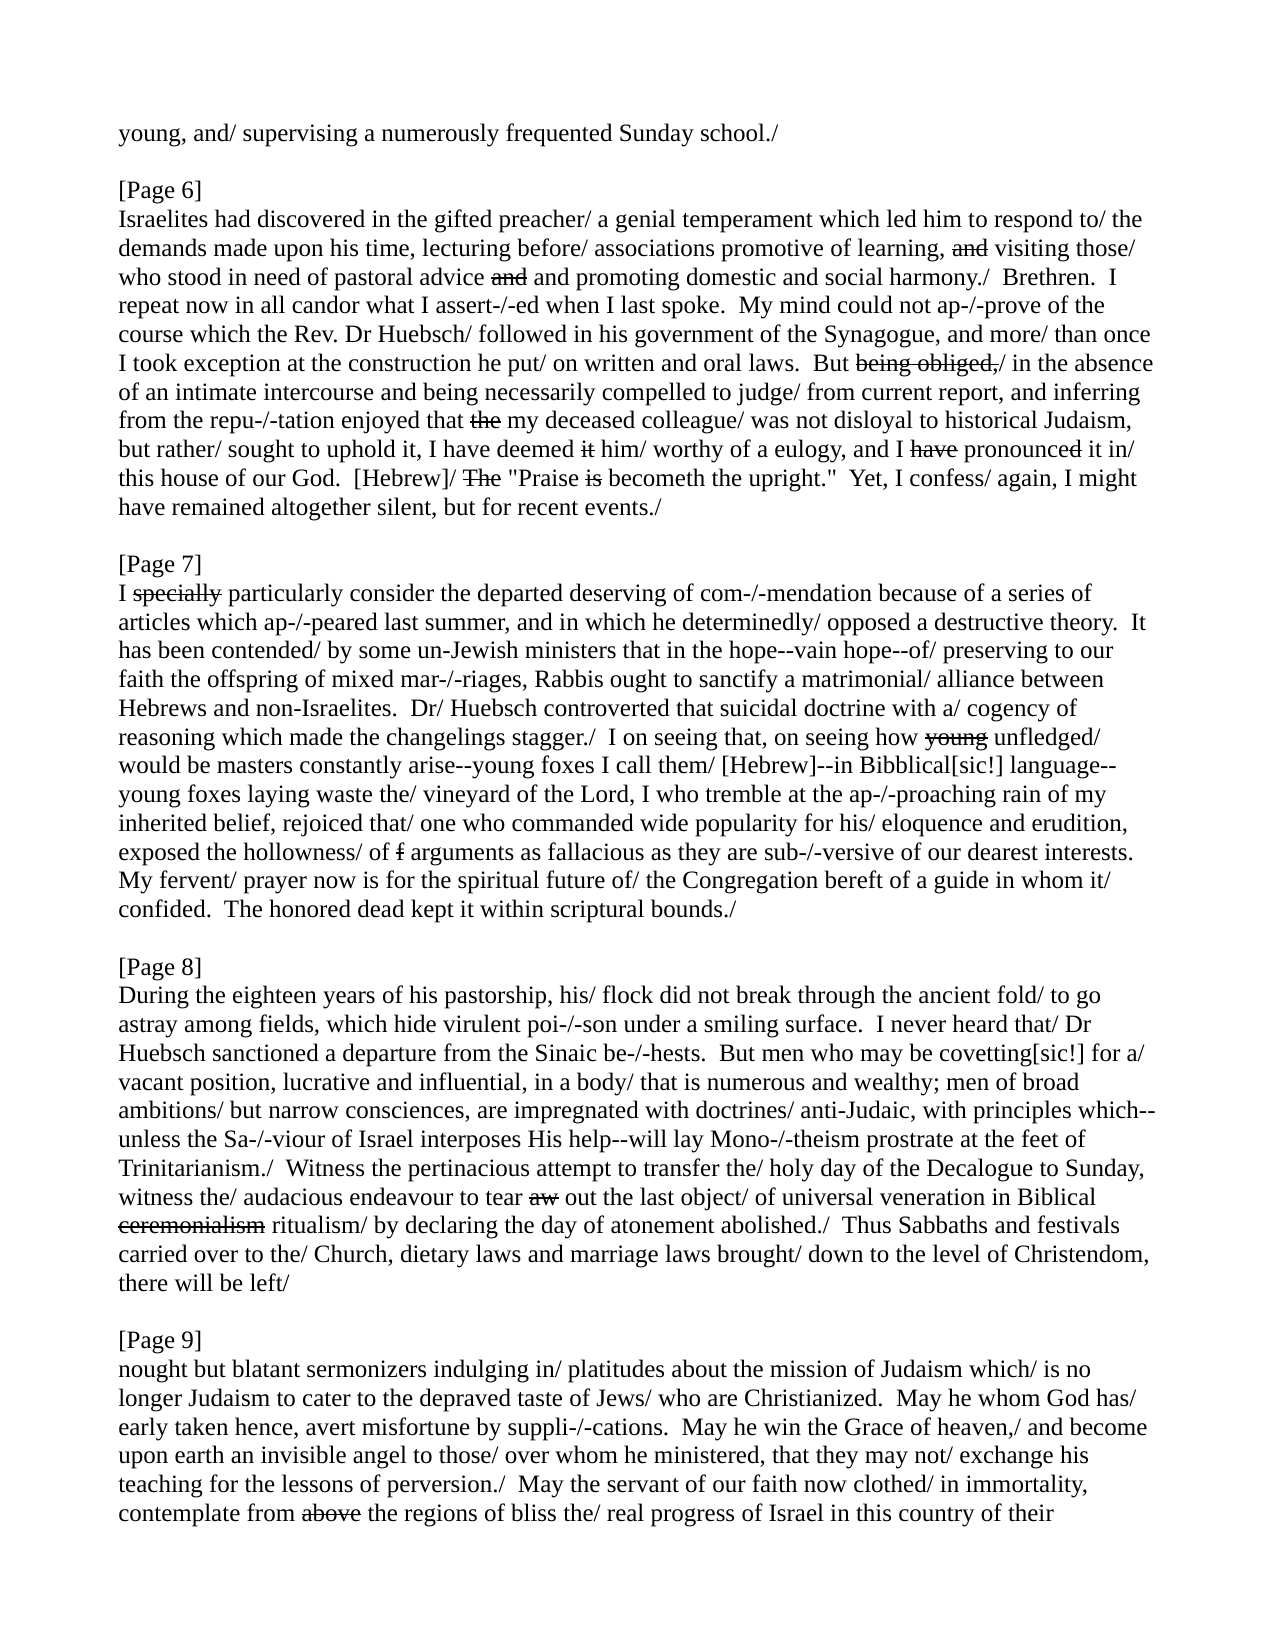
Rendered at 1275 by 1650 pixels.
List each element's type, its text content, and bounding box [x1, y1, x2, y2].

text I specially particularly consider the departed deserving of com-/-mendation because of a series of articles which ap-/-peared last summer, and in which he determinedly/ opposed a destructive theory. It has been contended/ by some un-Jewish ministers that in the hope--vain hope--of/ preserving to our faith the offspring of mixed mar-/-riages, Rabbis ought to sanctify a matrimonial/ alliance between Hebrews and non-Israelites. Dr/ Huebsch controverted that suicidal doctrine with a/ cogency of reasoning which made the changelings stagger./ I on seeing that, on seeing how young unfledged/ would be masters constantly arise--young foxes I call them/ [Hebrew]--in Bibblical[sic!] language--young foxes laying waste the/ vineyard of the Lord, I who tremble at the ap-/-proaching rain of my inherited belief, rejoiced that/ one who commanded wide popularity for his/ eloquence and erudition, exposed the hollowness/ of f arguments as fallacious as they are sub-/-versive of our dearest interests. My fervent/ prayer now is for the spiritual future of/ the Congregation bereft of a guide in whom it/ confided. The honored dead kept it within scriptural bounds./ [118, 578, 1157, 923]
text nought but blatant sermonizers indulging in/ platitudes about the mission of Judaism which/ is no longer Judaism to cater to the depraved taste of Jews/ who are Christianized. May he whom God has/ early taken hence, avert misfortune by suppli-/-cations. May he win the Grace of heaven,/ and become upon earth an invisible angel to those/ over whom he ministered, that they may not/ exchange his teaching for the lessons of perversion./ May the servant of our faith now clothed/ in immortality, contemplate from above the regions of bliss the/ real progress of Israel in this country of their [118, 1354, 1157, 1527]
text Israelites had discovered in the gifted preacher/ a genial temperament which led him to respond to/ the demands made upon his time, lecturing before/ associations promotive of learning, and visiting those/ who stood in need of pastoral advice and and promoting domestic and social harmony./ Brethren. I repeat now in all candor what I assert-/-ed when I last spoke. My mind could not ap-/-prove of the course which the Rev. Dr Huebsch/ followed in his government of the Synagogue, and more/ than once I took exception at the construction he put/ on written and oral laws. But being obliged,/ in the absence of an intimate intercourse and being necessarily compelled to judge/ from current report, and inferring from the repu-/-tation enjoyed that the my deceased colleague/ was not disloyal to historical Judaism, but rather/ sought to uphold it, I have deemed it him/ worthy of a eulogy, and I have pronounced it in/ this house of our God. [Hebrew]/ The "Praise is becometh the upright." Yet, I confess/ again, I might have remained altogether silent, but for recent events./ [118, 204, 1157, 521]
text [Page 6] [118, 176, 1157, 204]
text young, and/ supervising a numerously frequented Sunday school./ [118, 118, 1157, 147]
text [Page 7] [118, 549, 1157, 578]
text [Page 8] [118, 952, 1157, 981]
text During the eighteen years of his pastorship, his/ flock did not break through the ancient fold/ to go astray among fields, which hide virulent poi-/-son under a smiling surface. I never heard that/ Dr Huebsch sanctioned a departure from the Sinaic be-/-hests. But men who may be covetting[sic!] for a/ vacant position, lucrative and influential, in a body/ that is numerous and wealthy; men of broad ambitions/ but narrow consciences, are impregnated with doctrines/ anti-Judaic, with principles which--unless the Sa-/-viour of Israel interposes His help--will lay Mono-/-theism prostrate at the feet of Trinitarianism./ Witness the pertinacious attempt to transfer the/ holy day of the Decalogue to Sunday, witness the/ audacious endeavour to tear aw out the last object/ of universal veneration in Biblical ceremonialism ritualism/ by declaring the day of atonement abolished./ Thus Sabbaths and festivals carried over to the/ Church, dietary laws and marriage laws brought/ down to the level of Christendom, there will be left/ [118, 981, 1157, 1297]
text [Page 9] [118, 1326, 1157, 1354]
